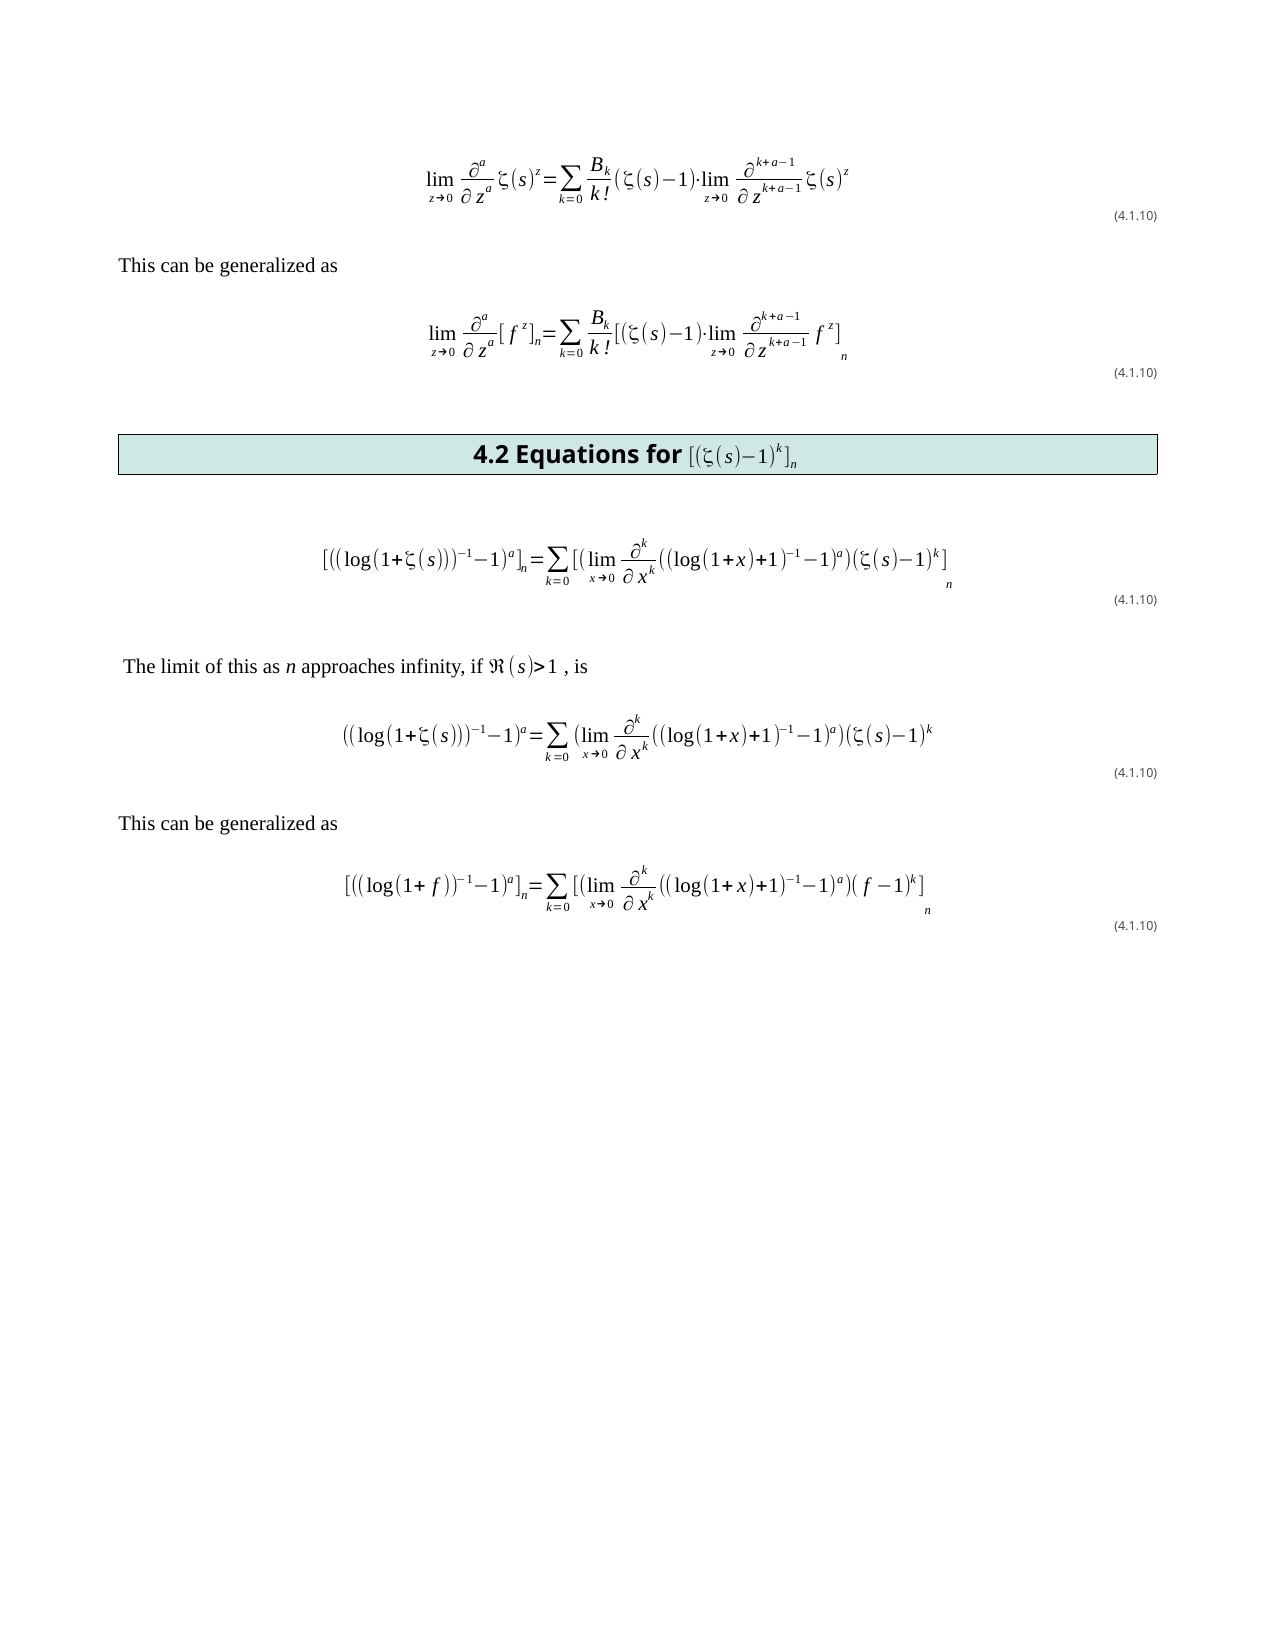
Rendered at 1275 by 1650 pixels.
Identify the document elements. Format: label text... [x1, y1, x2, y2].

title 4.2 Equations for [119, 435, 1157, 474]
text This can be generalized as [118, 253, 1157, 277]
text (4.1.10) [118, 207, 1157, 224]
text The limit of this as n approaches infinity, if, is [118, 654, 1157, 679]
text (4.1.10) [118, 591, 1157, 608]
text (4.1.10) [118, 917, 1157, 934]
text (4.1.10) [118, 764, 1157, 782]
text (4.1.10) [118, 364, 1157, 381]
text This can be generalized as [118, 810, 1157, 834]
